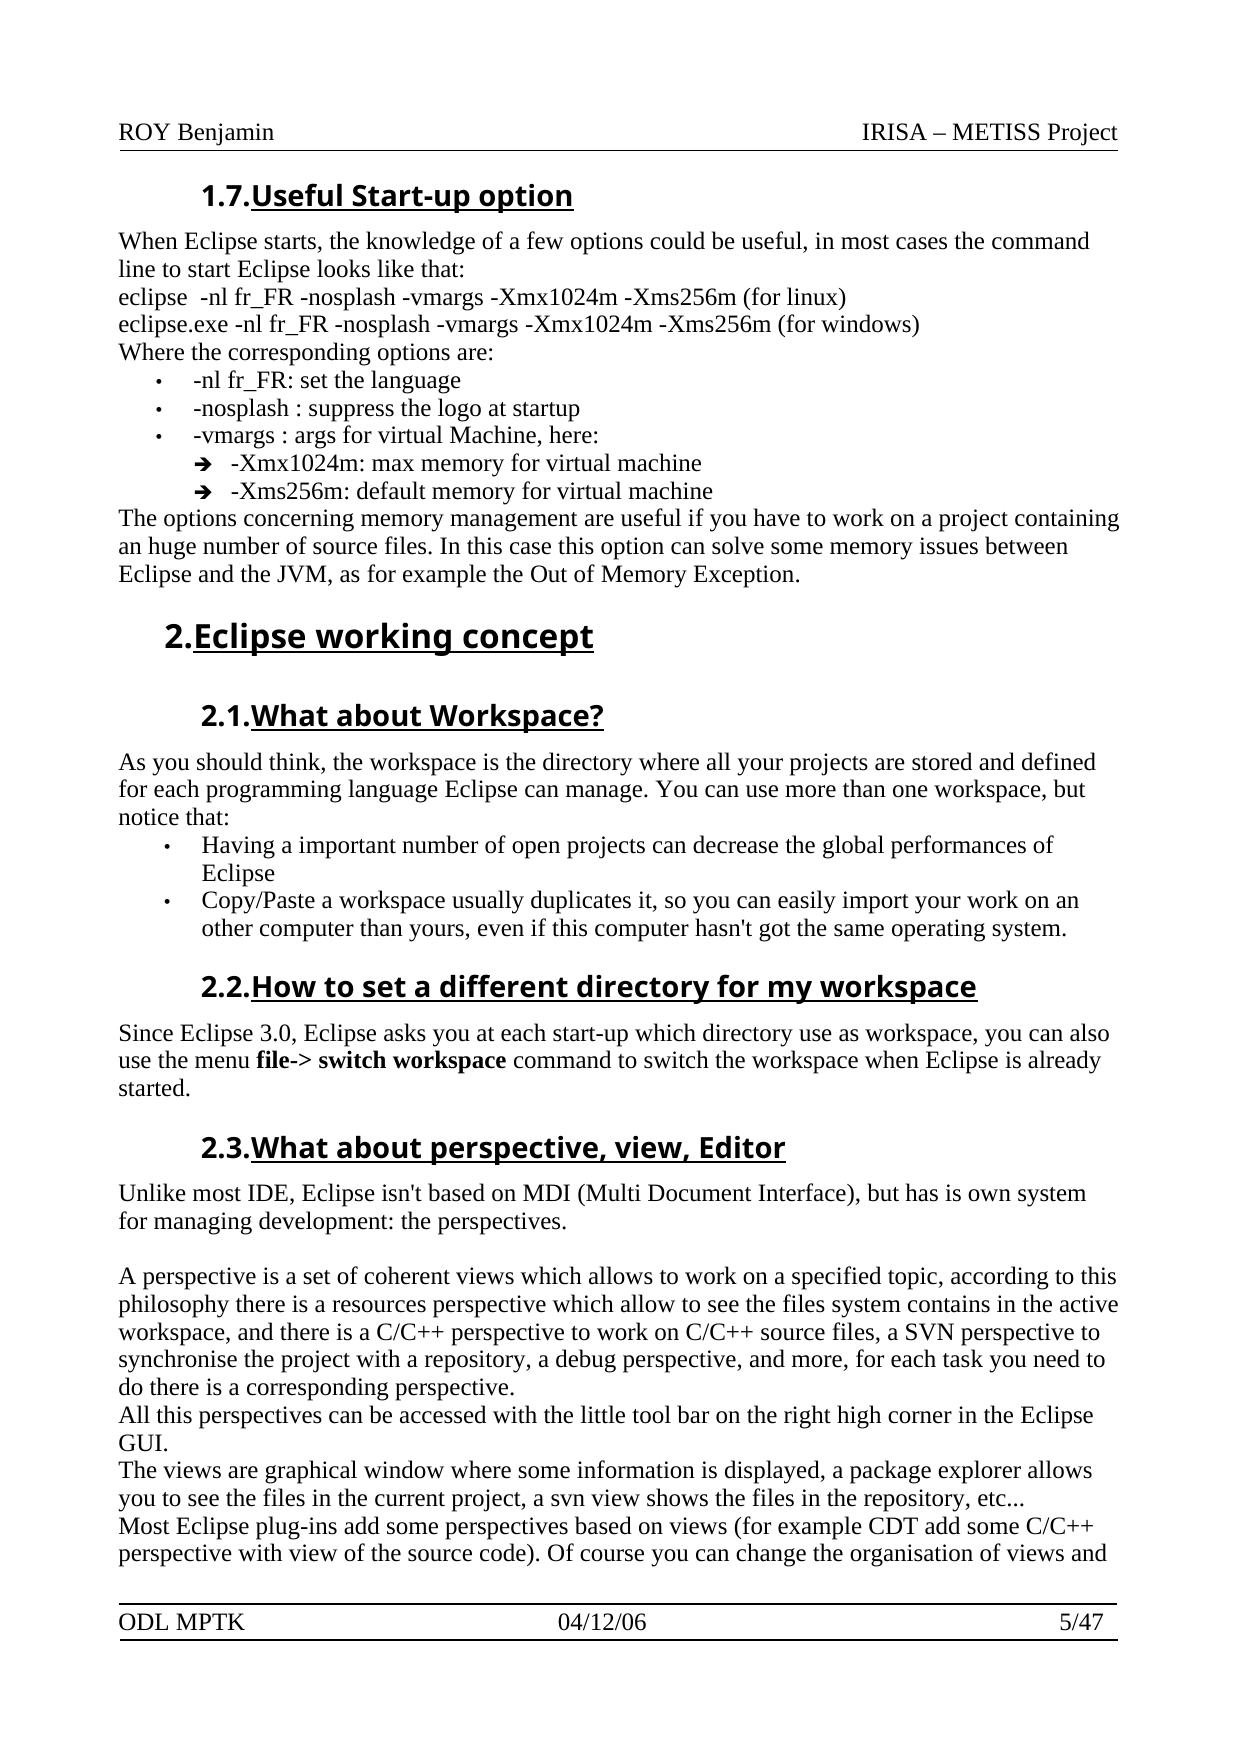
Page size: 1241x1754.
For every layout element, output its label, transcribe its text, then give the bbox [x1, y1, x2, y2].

text eclipse -nl fr_FR -nosplash -vmargs -Xmx1024m -Xms256m (for linux) [118, 283, 1122, 311]
list -Xms256m: default memory for virtual machine [193, 477, 1122, 504]
text The options concerning memory management are useful if you have to work on a project containing an huge number of source files. In this case this option can solve some memory issues between Eclipse and the JVM, as for example the Out of Memory Exception. [118, 504, 1122, 588]
text Unlike most IDE, Eclipse isn't based on MDI (Multi Document Interface), but has is own system for managing development: the perspectives. [118, 1179, 1122, 1235]
subtitle Useful Start-up option [193, 175, 1122, 215]
subtitle What about perspective, view, Editor [193, 1127, 1122, 1167]
list Copy/Paste a workspace usually duplicates it, so you can easily import your work on an other computer than yours, even if this computer hasn't got the same operating system. [164, 886, 1122, 942]
text All this perspectives can be accessed with the little tool bar on the right high corner in the Eclipse GUI. [118, 1401, 1122, 1456]
subtitle How to set a different directory for my workspace [193, 967, 1122, 1006]
text Where the corresponding options are: [118, 338, 1122, 366]
list -vmargs : args for virtual Machine, here: [156, 421, 1122, 449]
list Having a important number of open projects can decrease the global performances of Eclipse [164, 831, 1122, 886]
text As you should think, the workspace is the directory where all your projects are stored and defined for each programming language Eclipse can manage. You can use more than one workspace, but notice that: [118, 748, 1122, 831]
subtitle What about Workspace? [193, 696, 1122, 735]
text Since Eclipse 3.0, Eclipse asks you at each start-up which directory use as workspace, you can also use the menu file-> switch workspace command to switch the workspace when Eclipse is already started. [118, 1019, 1122, 1102]
list -nl fr_FR: set the language [156, 366, 1122, 394]
subtitle Eclipse working concept [156, 613, 1122, 658]
text A perspective is a set of coherent views which allows to work on a specified topic, according to this philosophy there is a resources perspective which allow to see the files system contains in the active workspace, and there is a C/C++ perspective to work on C/C++ source files, a SVN perspective to synchronise the project with a repository, a debug perspective, and more, for each task you need to do there is a corresponding perspective. [118, 1262, 1122, 1401]
text The views are graphical window where some information is displayed, a package explorer allows you to see the files in the current project, a svn view shows the files in the repository, etc... [118, 1456, 1122, 1512]
text eclipse.exe -nl fr_FR -nosplash -vmargs -Xmx1024m -Xms256m (for windows) [118, 311, 1122, 338]
text Most Eclipse plug-ins add some perspectives based on views (for example CDT add some C/C++ perspective with view of the source code). Of course you can change the organisation of views and [118, 1512, 1122, 1567]
list -Xmx1024m: max memory for virtual machine [193, 449, 1122, 477]
list -nosplash : suppress the logo at startup [156, 394, 1122, 421]
text When Eclipse starts, the knowledge of a few options could be useful, in most cases the command line to start Eclipse looks like that: [118, 227, 1122, 283]
